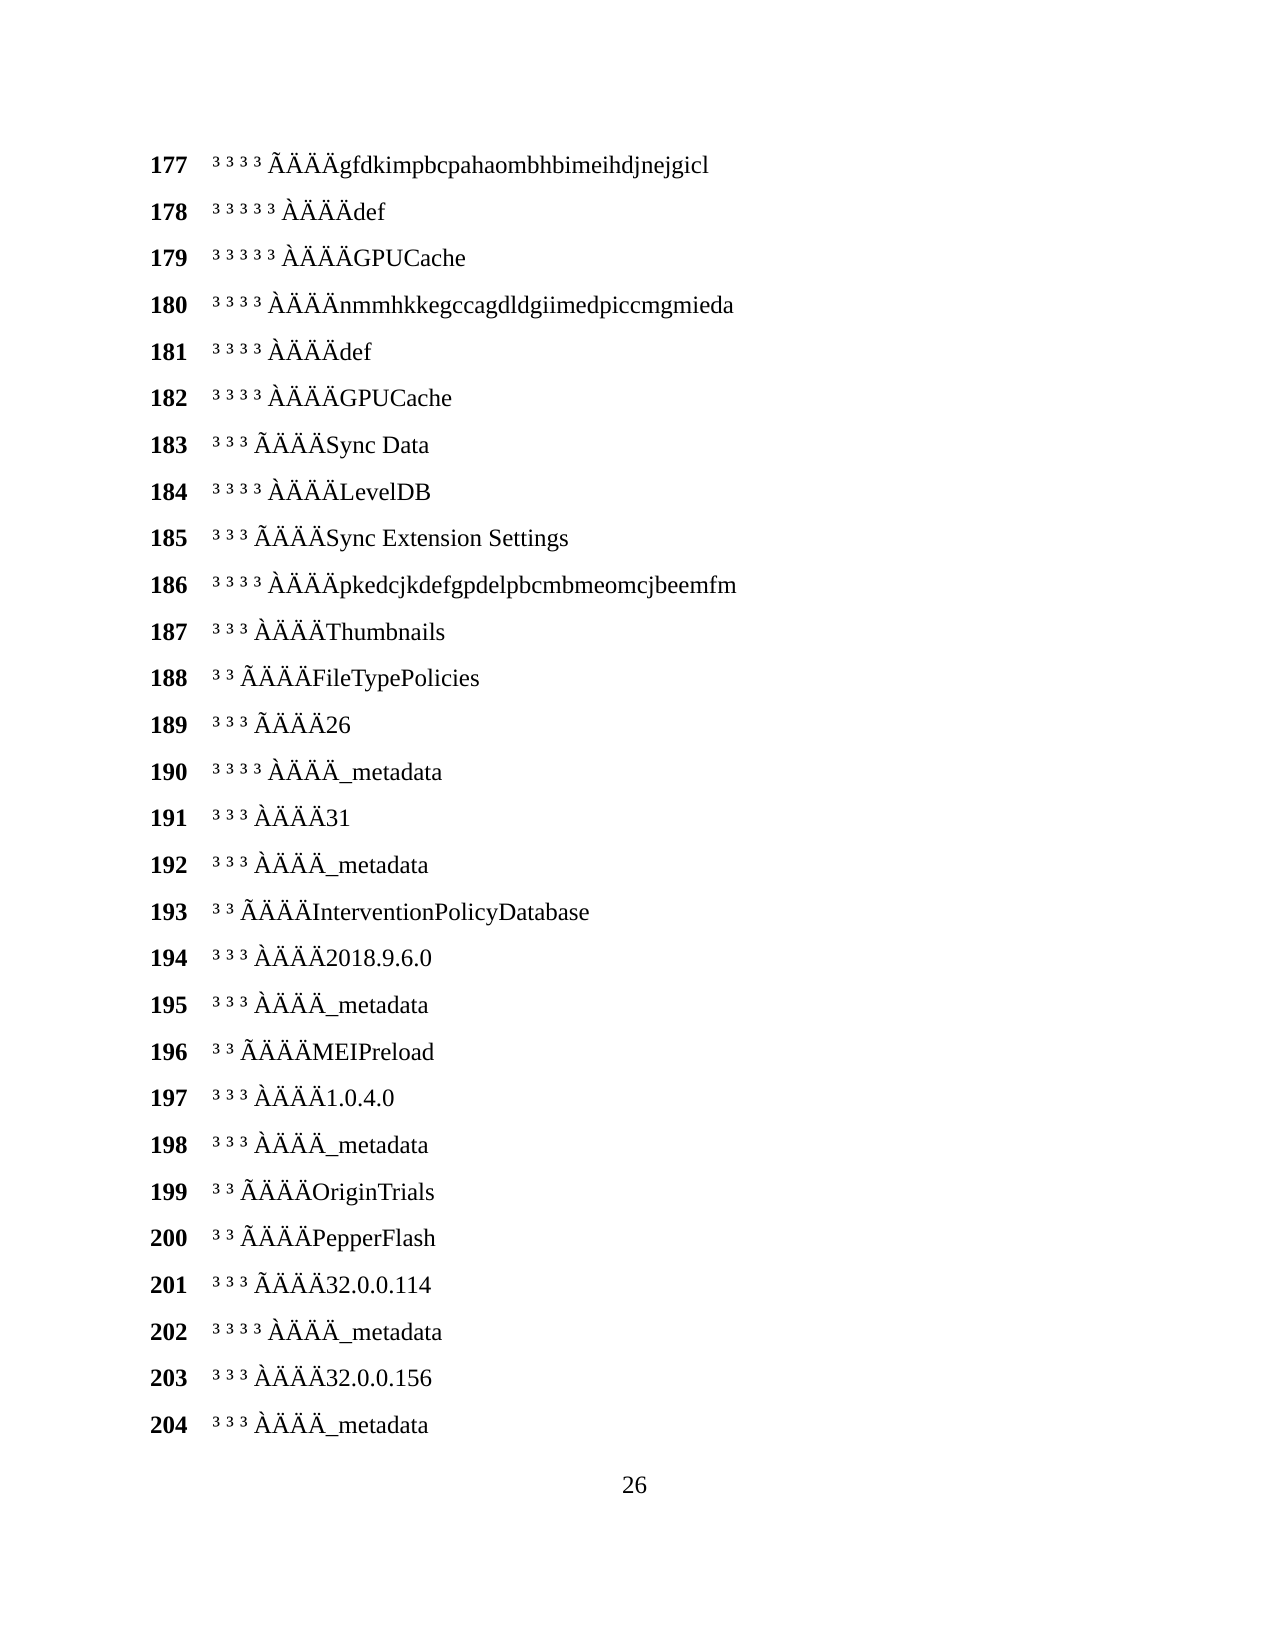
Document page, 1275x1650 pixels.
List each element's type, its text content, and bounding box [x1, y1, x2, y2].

text 198 ³ ³ ³ ÀÄÄÄ_metadata [150, 1130, 1125, 1159]
text 183 ³ ³ ³ ÃÄÄÄSync Data [150, 430, 1125, 459]
text 186 ³ ³ ³ ³ ÀÄÄÄpkedcjkdefgpdelpbcmbmeomcjbeemfm [150, 570, 1125, 599]
text 178 ³ ³ ³ ³ ³ ÀÄÄÄdef [150, 197, 1125, 225]
text 179 ³ ³ ³ ³ ³ ÀÄÄÄGPUCache [150, 243, 1125, 272]
text 196 ³ ³ ÃÄÄÄMEIPreload [150, 1037, 1125, 1065]
text 194 ³ ³ ³ ÀÄÄÄ2018.9.6.0 [150, 943, 1125, 972]
text 192 ³ ³ ³ ÀÄÄÄ_metadata [150, 850, 1125, 879]
text 184 ³ ³ ³ ³ ÀÄÄÄLevelDB [150, 477, 1125, 505]
text 180 ³ ³ ³ ³ ÀÄÄÄnmmhkkegccagdldgiimedpiccmgmieda [150, 290, 1125, 319]
text 188 ³ ³ ÃÄÄÄFileTypePolicies [150, 663, 1125, 692]
text 182 ³ ³ ³ ³ ÀÄÄÄGPUCache [150, 383, 1125, 412]
text 193 ³ ³ ÃÄÄÄInterventionPolicyDatabase [150, 897, 1125, 925]
text 189 ³ ³ ³ ÃÄÄÄ26 [150, 710, 1125, 739]
text 199 ³ ³ ÃÄÄÄOriginTrials [150, 1177, 1125, 1205]
text 190 ³ ³ ³ ³ ÀÄÄÄ_metadata [150, 757, 1125, 785]
text 204 ³ ³ ³ ÀÄÄÄ_metadata [150, 1410, 1125, 1439]
text 200 ³ ³ ÃÄÄÄPepperFlash [150, 1223, 1125, 1252]
text 202 ³ ³ ³ ³ ÀÄÄÄ_metadata [150, 1317, 1125, 1345]
text 187 ³ ³ ³ ÀÄÄÄThumbnails [150, 617, 1125, 645]
text 177 ³ ³ ³ ³ ÃÄÄÄgfdkimpbcpahaombhbimeihdjnejgicl [150, 150, 1125, 179]
text 181 ³ ³ ³ ³ ÀÄÄÄdef [150, 337, 1125, 365]
text 197 ³ ³ ³ ÀÄÄÄ1.0.4.0 [150, 1083, 1125, 1112]
text 191 ³ ³ ³ ÀÄÄÄ31 [150, 803, 1125, 832]
text 195 ³ ³ ³ ÀÄÄÄ_metadata [150, 990, 1125, 1019]
text 185 ³ ³ ³ ÃÄÄÄSync Extension Settings [150, 523, 1125, 552]
text 203 ³ ³ ³ ÀÄÄÄ32.0.0.156 [150, 1363, 1125, 1392]
text 201 ³ ³ ³ ÃÄÄÄ32.0.0.114 [150, 1270, 1125, 1299]
